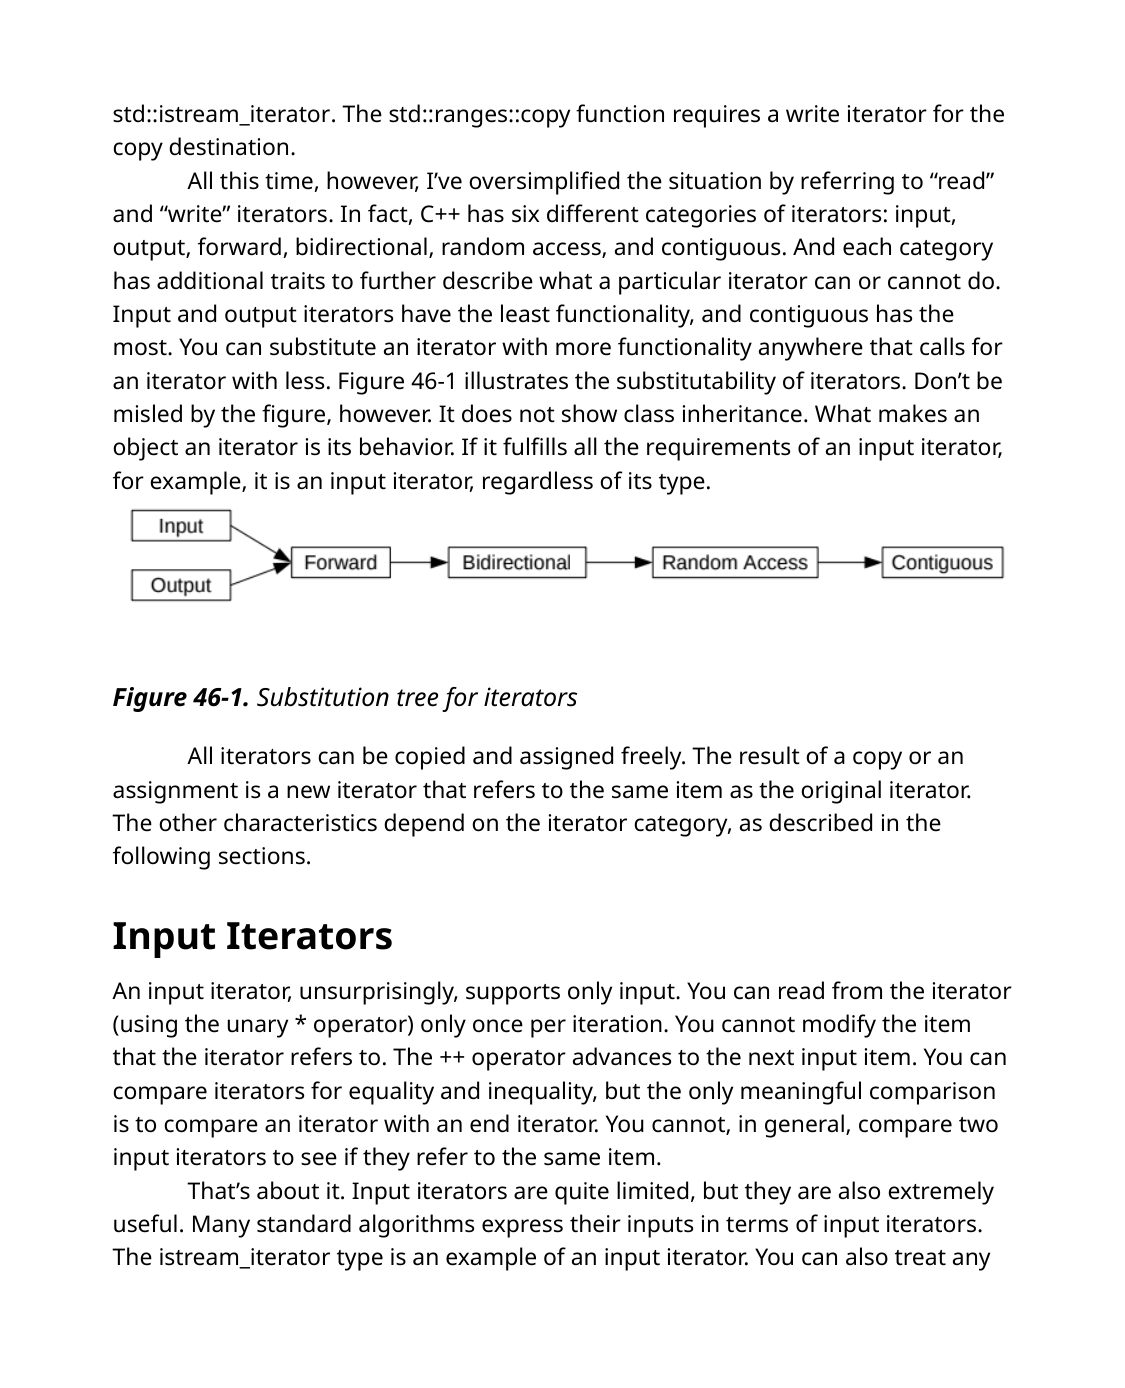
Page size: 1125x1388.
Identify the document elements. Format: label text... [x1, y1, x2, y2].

picture [112, 496, 1013, 616]
text An input iterator, unsurprisingly, supports only input. You can read from the iterator (using the unary * operator) only once per iteration. You cannot modify the item that the iterator refers to. The ++ operator advances to the next input item. You can compare iterators for equality and inequality, but the only meaningful comparison is to compare an iterator with an end iterator. You cannot, in general, compare two input iterators to see if they refer to the same item. [112, 973, 1012, 1173]
subtitle Input Iterators [112, 909, 1012, 960]
text std::istream_iterator. The std::ranges::copy function requires a write iterator for the copy destination. [112, 96, 1012, 163]
text That’s about it. Input iterators are quite limited, but they are also extremely useful. Many standard algorithms express their inputs in terms of input iterators. The istream_iterator type is an example of an input iterator. You can also treat any [112, 1173, 1012, 1273]
text All this time, however, I’ve oversimplified the situation by referring to “read” and “write” iterators. In fact, C++ has six different categories of iterators: input, output, forward, bidirectional, random access, and contiguous. And each category has additional traits to further describe what a particular iterator can or cannot do. Input and output iterators have the least functionality, and contiguous has the most. You can substitute an iterator with more functionality anywhere that calls for an iterator with less. Figure 46-1 illustrates the substitutability of iterators. Don’t be misled by the figure, however. It does not show class inheritance. What makes an object an iterator is its behavior. If it fulfills all the requirements of an input iterator, for example, it is an input iterator, regardless of its type. [112, 163, 1012, 496]
text All iterators can be copied and assigned freely. The result of a copy or an assignment is a new iterator that refers to the same item as the original iterator. The other characteristics depend on the iterator category, as described in the following sections. [112, 738, 1012, 872]
text Figure 46-1. Substitution tree for iterators [112, 679, 1012, 713]
